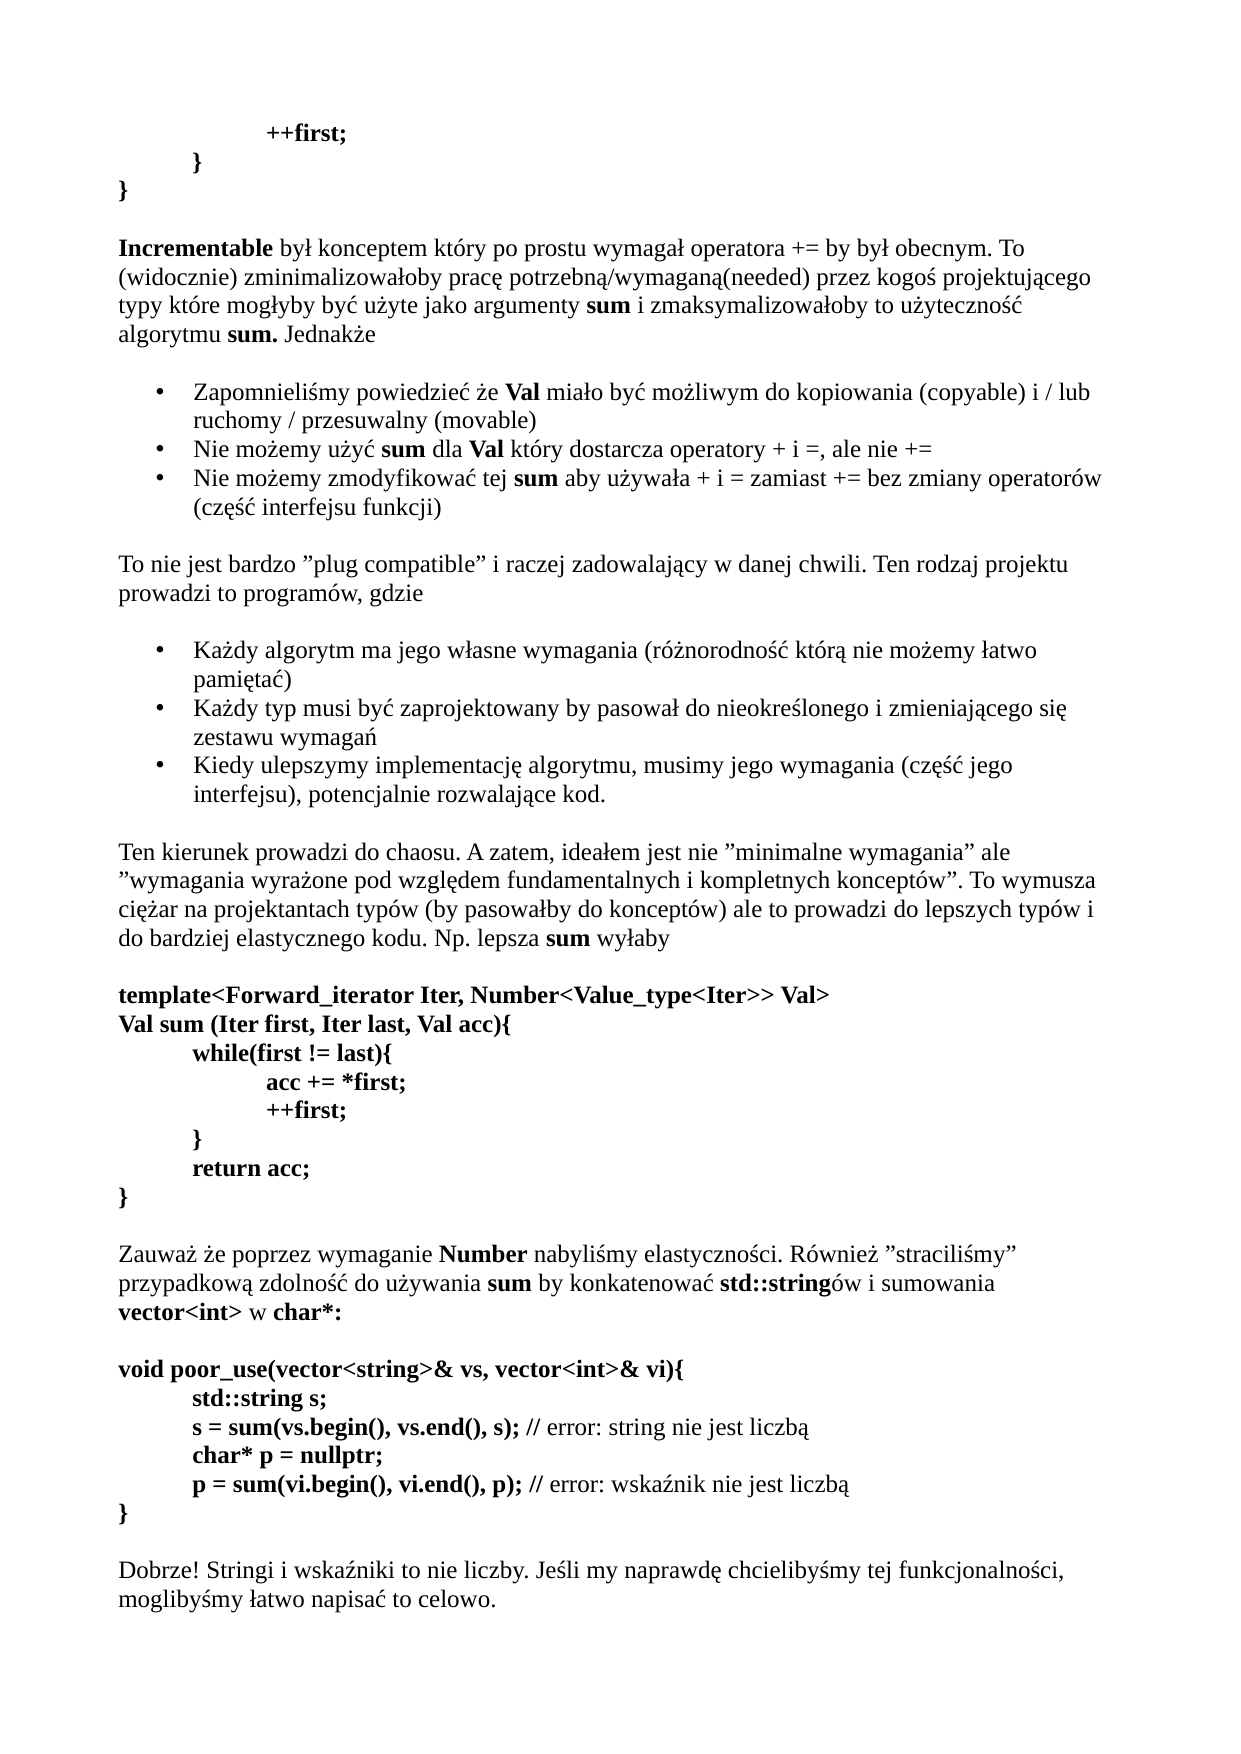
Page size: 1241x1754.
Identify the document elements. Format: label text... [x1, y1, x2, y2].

list Nie możemy użyć sum dla Val który dostarcza operatory + i =, ale nie += [156, 434, 1122, 463]
list Nie możemy zmodyfikować tej sum aby używała + i = zamiast += bez zmiany operatorów (część interfejsu funkcji) [156, 463, 1122, 521]
list Każdy typ musi być zaprojektowany by pasował do nieokreślonego i zmieniającego się zestawu wymagań [156, 693, 1122, 751]
text } [118, 1124, 1122, 1153]
text return acc; [118, 1153, 1122, 1182]
text template<Forward_iterator Iter, Number<Value_type<Iter>> Val> [118, 981, 1122, 1009]
text std::string s; [118, 1383, 1122, 1412]
text s = sum(vs.begin(), vs.end(), s); // error: string nie jest liczbą [118, 1412, 1122, 1441]
text Ten kierunek prowadzi do chaosu. A zatem, ideałem jest nie ”minimalne wymagania” ale ”wymagania wyrażone pod względem fundamentalnych i kompletnych konceptów”. To wymusza ciężar na projektantach typów (by pasowałby do konceptów) ale to prowadzi do lepszych typów i do bardziej elastycznego kodu. Np. lepsza sum wyłaby [118, 837, 1122, 952]
text char* p = nullptr; [118, 1441, 1122, 1469]
list Kiedy ulepszymy implementację algorytmu, musimy jego wymagania (część jego interfejsu), potencjalnie rozwalające kod. [156, 751, 1122, 808]
text Val sum (Iter first, Iter last, Val acc){ [118, 1009, 1122, 1038]
text acc += *first; [118, 1067, 1122, 1096]
text Incrementable był konceptem który po prostu wymagał operatora += by był obecnym. To (widocznie) zminimalizowałoby pracę potrzebną/wymaganą(needed) przez kogoś projektującego typy które mogłyby być użyte jako argumenty sum i zmaksymalizowałoby to użyteczność algorytmu sum. Jednakże [118, 233, 1122, 348]
text Dobrze! Stringi i wskaźniki to nie liczby. Jeśli my naprawdę chcielibyśmy tej funkcjonalności, moglibyśmy łatwo napisać to celowo. [118, 1556, 1122, 1613]
text To nie jest bardzo ”plug compatible” i raczej zadowalający w danej chwili. Ten rodzaj projektu prowadzi to programów, gdzie [118, 549, 1122, 607]
text p = sum(vi.begin(), vi.end(), p); // error: wskaźnik nie jest liczbą [118, 1469, 1122, 1498]
text } [118, 147, 1122, 176]
text ++first; [118, 118, 1122, 147]
text while(first != last){ [118, 1038, 1122, 1067]
text } [118, 176, 1122, 204]
text } [118, 1182, 1122, 1211]
text } [118, 1498, 1122, 1527]
text Zauważ że poprzez wymaganie Number nabyliśmy elastyczności. Również ”straciliśmy” przypadkową zdolność do używania sum by konkatenować std::stringów i sumowania vector<int> w char*: [118, 1239, 1122, 1326]
list Zapomnieliśmy powiedzieć że Val miało być możliwym do kopiowania (copyable) i / lub ruchomy / przesuwalny (movable) [156, 377, 1122, 434]
text ++first; [118, 1096, 1122, 1124]
list Każdy algorytm ma jego własne wymagania (różnorodność którą nie możemy łatwo pamiętać) [156, 636, 1122, 693]
text void poor_use(vector<string>& vs, vector<int>& vi){ [118, 1354, 1122, 1383]
